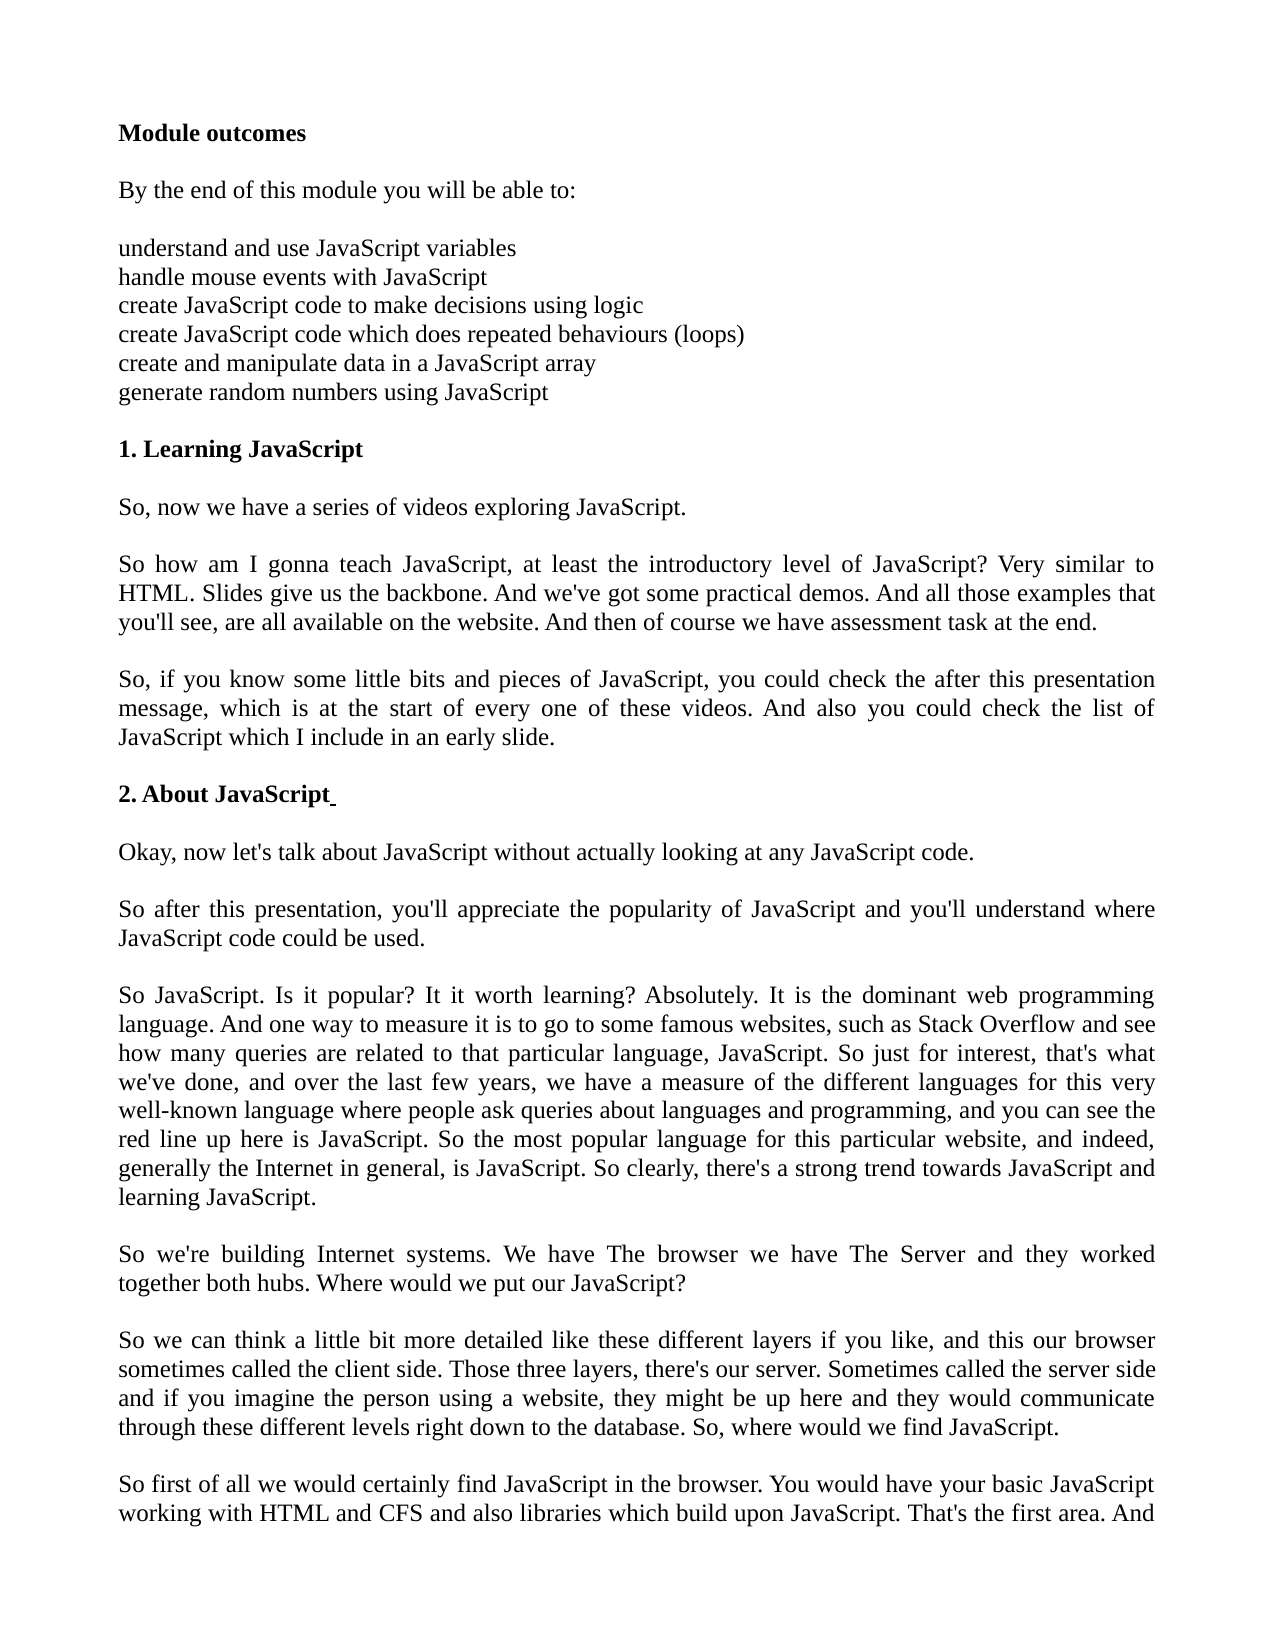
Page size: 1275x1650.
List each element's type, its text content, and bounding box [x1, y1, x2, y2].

text create JavaScript code which does repeated behaviours (loops) [118, 319, 1157, 348]
text So JavaScript. Is it popular? It it worth learning? Absolutely. It is the dominant web programming language. And one way to measure it is to go to some famous websites, such as Stack Overflow and see how many queries are related to that particular language, JavaScript. So just for interest, that's what we've done, and over the last few years, we have a measure of the different languages for this very well-known language where people ask queries about languages and programming, and you can see the red line up here is JavaScript. So the most popular language for this particular website, and indeed, generally the Internet in general, is JavaScript. So clearly, there's a strong trend towards JavaScript and learning JavaScript. [118, 981, 1157, 1211]
text 2. About JavaScript [118, 779, 1157, 808]
text Okay, now let's talk about JavaScript without actually looking at any JavaScript code. [118, 837, 1157, 866]
text create and manipulate data in a JavaScript array [118, 348, 1157, 377]
text generate random numbers using JavaScript [118, 377, 1157, 406]
text 1. Learning JavaScript [118, 434, 1157, 463]
text So after this presentation, you'll appreciate the popularity of JavaScript and you'll understand where JavaScript code could be used. [118, 894, 1157, 952]
text So we're building Internet systems. We have The browser we have The Server and they worked together both hubs. Where would we put our JavaScript? [118, 1239, 1157, 1297]
text So first of all we would certainly find JavaScript in the browser. You would have your basic JavaScript working with HTML and CFS and also libraries which build upon JavaScript. That's the first area. And [118, 1469, 1157, 1527]
text So, now we have a series of videos exploring JavaScript. [118, 492, 1157, 521]
text understand and use JavaScript variables [118, 233, 1157, 262]
text By the end of this module you will be able to: [118, 176, 1157, 204]
text create JavaScript code to make decisions using logic [118, 291, 1157, 319]
text So, if you know some little bits and pieces of JavaScript, you could check the after this presentation message, which is at the start of every one of these videos. And also you could check the list of JavaScript which I include in an early slide. [118, 664, 1157, 751]
text handle mouse events with JavaScript [118, 262, 1157, 291]
text Module outcomes [118, 118, 1157, 147]
text So how am I gonna teach JavaScript, at least the introductory level of JavaScript? Very similar to HTML. Slides give us the backbone. And we've got some practical demos. And all those examples that you'll see, are all available on the website. And then of course we have assessment task at the end. [118, 549, 1157, 636]
text So we can think a little bit more detailed like these different layers if you like, and this our browser sometimes called the client side. Those three layers, there's our server. Sometimes called the server side and if you imagine the person using a website, they might be up here and they would communicate through these different levels right down to the database. So, where would we find JavaScript. [118, 1326, 1157, 1441]
